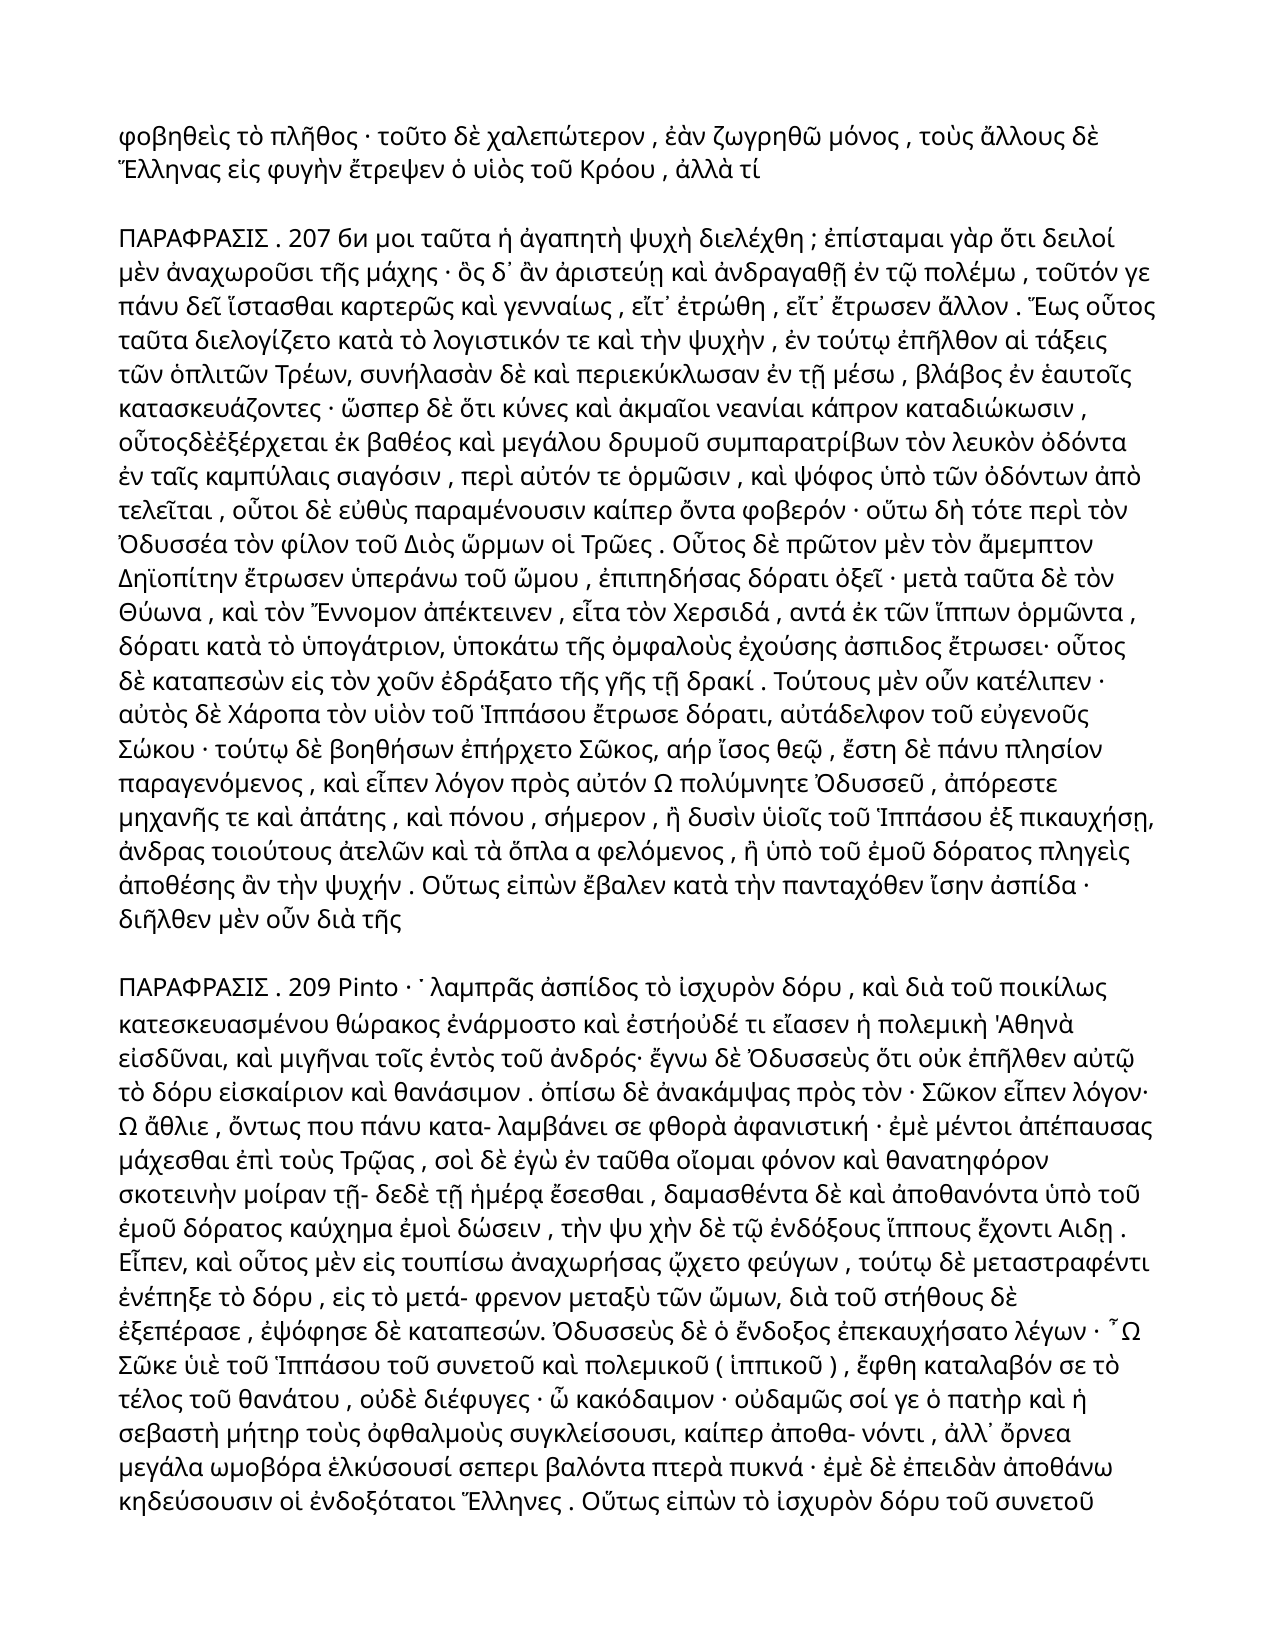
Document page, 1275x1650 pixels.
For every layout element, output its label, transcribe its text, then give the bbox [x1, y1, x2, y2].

text ΠΑΡΑΦΡΑΣΙΣ . 207 би μοι ταῦτα ἡ ἀγαπητὴ ψυχὴ διελέχθη ; ἐπίσταμαι γὰρ ὅτι δειλοί μὲν ἀναχωροῦσι τῆς μάχης · ὃς δ᾽ ἂν ἀριστεύῃ καὶ ἀνδραγαθῇ ἐν τῷ πολέμω , τοῦτόν γε πάνυ δεῖ ἵστασθαι καρτερῶς καὶ γενναίως , εἴτ᾿ ἐτρώθη , εἴτ᾽ ἔτρωσεν ἄλλον . Ἕως οὗτος ταῦτα διελογίζετο κατὰ τὸ λογιστικόν τε καὶ τὴν ψυχὴν , ἐν τούτῳ ἐπῆλθον αἱ τάξεις τῶν ὁπλιτῶν Τρέων, συνήλασὰν δὲ καὶ περιεκύκλωσαν ἐν τῇ μέσω , βλάβος ἐν ἑαυτοῖς κατασκευάζοντες · ὥσπερ δὲ ὅτι κύνες καὶ ἀκμαῖοι νεανίαι κάπρον καταδιώκωσιν , οὗτοςδὲἐξέρχεται ἐκ βαθέος καὶ μεγάλου δρυμοῦ συμπαρατρίβων τὸν λευκὸν ὀδόντα ἐν ταῖς καμπύλαις σιαγόσιν , περὶ αὐτόν τε ὁρμῶσιν , καὶ ψόφος ὑπὸ τῶν ὀδόντων ἀπὸ τελεῖται , οὗτοι δὲ εὐθὺς παραμένουσιν καίπερ ὄντα φοβερόν · οὕτω δὴ τότε περὶ τὸν Ὀδυσσέα τὸν φίλον τοῦ Διὸς ὥρμων οἱ Τρῶες . Οὗτος δὲ πρῶτον μὲν τὸν ἄμεμπτον Δηϊοπίτην ἔτρωσεν ὑπεράνω τοῦ ὤμου , ἐπιπηδήσας δόρατι ὀξεῖ · μετὰ ταῦτα δὲ τὸν Θύωνα , καὶ τὸν Ἔννομον ἀπέκτεινεν , εἶτα τὸν Χερσιδά , αντά ἐκ τῶν ἵππων ὁρμῶντα , δόρατι κατὰ τὸ ὑπογάτριον, ὑποκάτω τῆς ὀμφαλοὺς ἐχούσης ἀσπιδος ἔτρωσει· οὗτος δὲ καταπεσὼν εἰς τὸν χοῦν ἐδράξατο τῆς γῆς τῇ δρακί . Τούτους μὲν οὖν κατέλιπεν · αὐτὸς δὲ Χάροπα τὸν υἱὸν τοῦ Ἱππάσου ἔτρωσε δόρατι, αὐτάδελφον τοῦ εὐγενοῦς Σώκου · τούτῳ δὲ βοηθήσων ἐπήρχετο Σῶκος, αήρ ἴσος θεῷ , ἔστη δὲ πάνυ πλησίον παραγενόμενος , καὶ εἶπεν λόγον πρὸς αὐτόν Ω πολύμνητε Ὀδυσσεῦ , ἀπόρεστε μηχανῆς τε καὶ ἀπάτης , καὶ πόνου , σήμερον , ἢ δυσὶν ὑἱοῖς τοῦ Ἱππάσου ἐξ πικαυχήσῃ, ἀνδρας τοιούτους ἀτελῶν καὶ τὰ ὅπλα α φελόμενος , ἢ ὑπὸ τοῦ ἐμοῦ δόρατος πληγεὶς ἀποθέσης ἂν τὴν ψυχήν . Οὕτως εἰπὼν ἔβαλεν κατὰ τὴν πανταχόθεν ἴσην ἀσπίδα · διῆλθεν μὲν οὖν διὰ τῆς [118, 220, 1157, 936]
text ΠΑΡΑΦΡΑΣΙΣ . 209 Pinto · ་ λαμπρᾶς ἀσπίδος τὸ ἰσχυρὸν δόρυ , καὶ διὰ τοῦ ποικίλως κατεσκευασμένου θώρακος ἐνάρμοστο καὶ ἐστήοὐδέ τι εἴασεν ἡ πολεμικὴ 'Αθηνὰ εἰσδῦναι, καὶ μιγῆναι τοῖς ἐντὸς τοῦ ἀνδρός· ἔγνω δὲ Ὀδυσσεὺς ὅτι οὐκ ἐπῆλθεν αὐτῷ τὸ δόρυ εἰσκαίριον καὶ θανάσιμον . ὀπίσω δὲ ἀνακάμψας πρὸς τὸν · Σῶκον εἶπεν λόγον· Ω ἄθλιε , ὄντως που πάνυ κατα- λαμβάνει σε φθορὰ ἀφανιστική · ἐμὲ μέντοι ἀπέπαυσας μάχεσθαι ἐπὶ τοὺς Τρῷας , σοὶ δὲ ἐγὼ ἐν ταῦθα οἴομαι φόνον καὶ θανατηφόρον σκοτεινὴν μοίραν τῇ- δεδὲ τῇ ἡμέρᾳ ἔσεσθαι , δαμασθέντα δὲ καὶ ἀποθανόντα ὑπὸ τοῦ ἐμοῦ δόρατος καύχημα ἐμοὶ δώσειν , τὴν ψυ χὴν δὲ τῷ ἐνδόξους ἵππους ἔχοντι Αιδῃ . Εἶπεν, καὶ οὗτος μὲν εἰς τουπίσω ἀναχωρήσας ᾤχετο φεύγων , τούτῳ δὲ μεταστραφέντι ἐνέπηξε τὸ δόρυ , εἰς τὸ μετά- φρενον μεταξὺ τῶν ὤμων, διὰ τοῦ στήθους δὲ ἐξεπέρασε , ἐψόφησε δὲ καταπεσών. Ὀδυσσεὺς δὲ ὁ ἔνδοξος ἐπεκαυχήσατο λέγων · ῏Ω Σῶκε ὑιὲ τοῦ Ἱππάσου τοῦ συνετοῦ καὶ πολεμικοῦ ( ἱππικοῦ ) , ἔφθη καταλαβόν σε τὸ τέλος τοῦ θανάτου , οὐδὲ διέφυγες · ὦ κακόδαιμον · οὐδαμῶς σοί γε ὁ πατὴρ καὶ ἡ σεβαστὴ μήτηρ τοὺς ὀφθαλμοὺς συγκλείσουσι, καίπερ ἀποθα- νόντι , ἀλλ᾿ ὄρνεα μεγάλα ωμοβόρα ἑλκύσουσί σεπερι βαλόντα πτερὰ πυκνά · ἐμὲ δὲ ἐπειδὰν ἀποθάνω κηδεύσουσιν οἱ ἐνδοξότατοι Ἕλληνες . Οὕτως εἰπὼν τὸ ἰσχυρὸν δόρυ τοῦ συνετοῦ [118, 970, 1157, 1518]
text φοβηθεὶς τὸ πλῆθος · τοῦτο δὲ χαλεπώτερον , ἐὰν ζωγρηθῶ μόνος , τοὺς ἄλλους δὲ Ἕλληνας εἰς φυγὴν ἔτρεψεν ὁ υἱὸς τοῦ Κρόου , ἀλλὰ τί [118, 118, 1157, 186]
